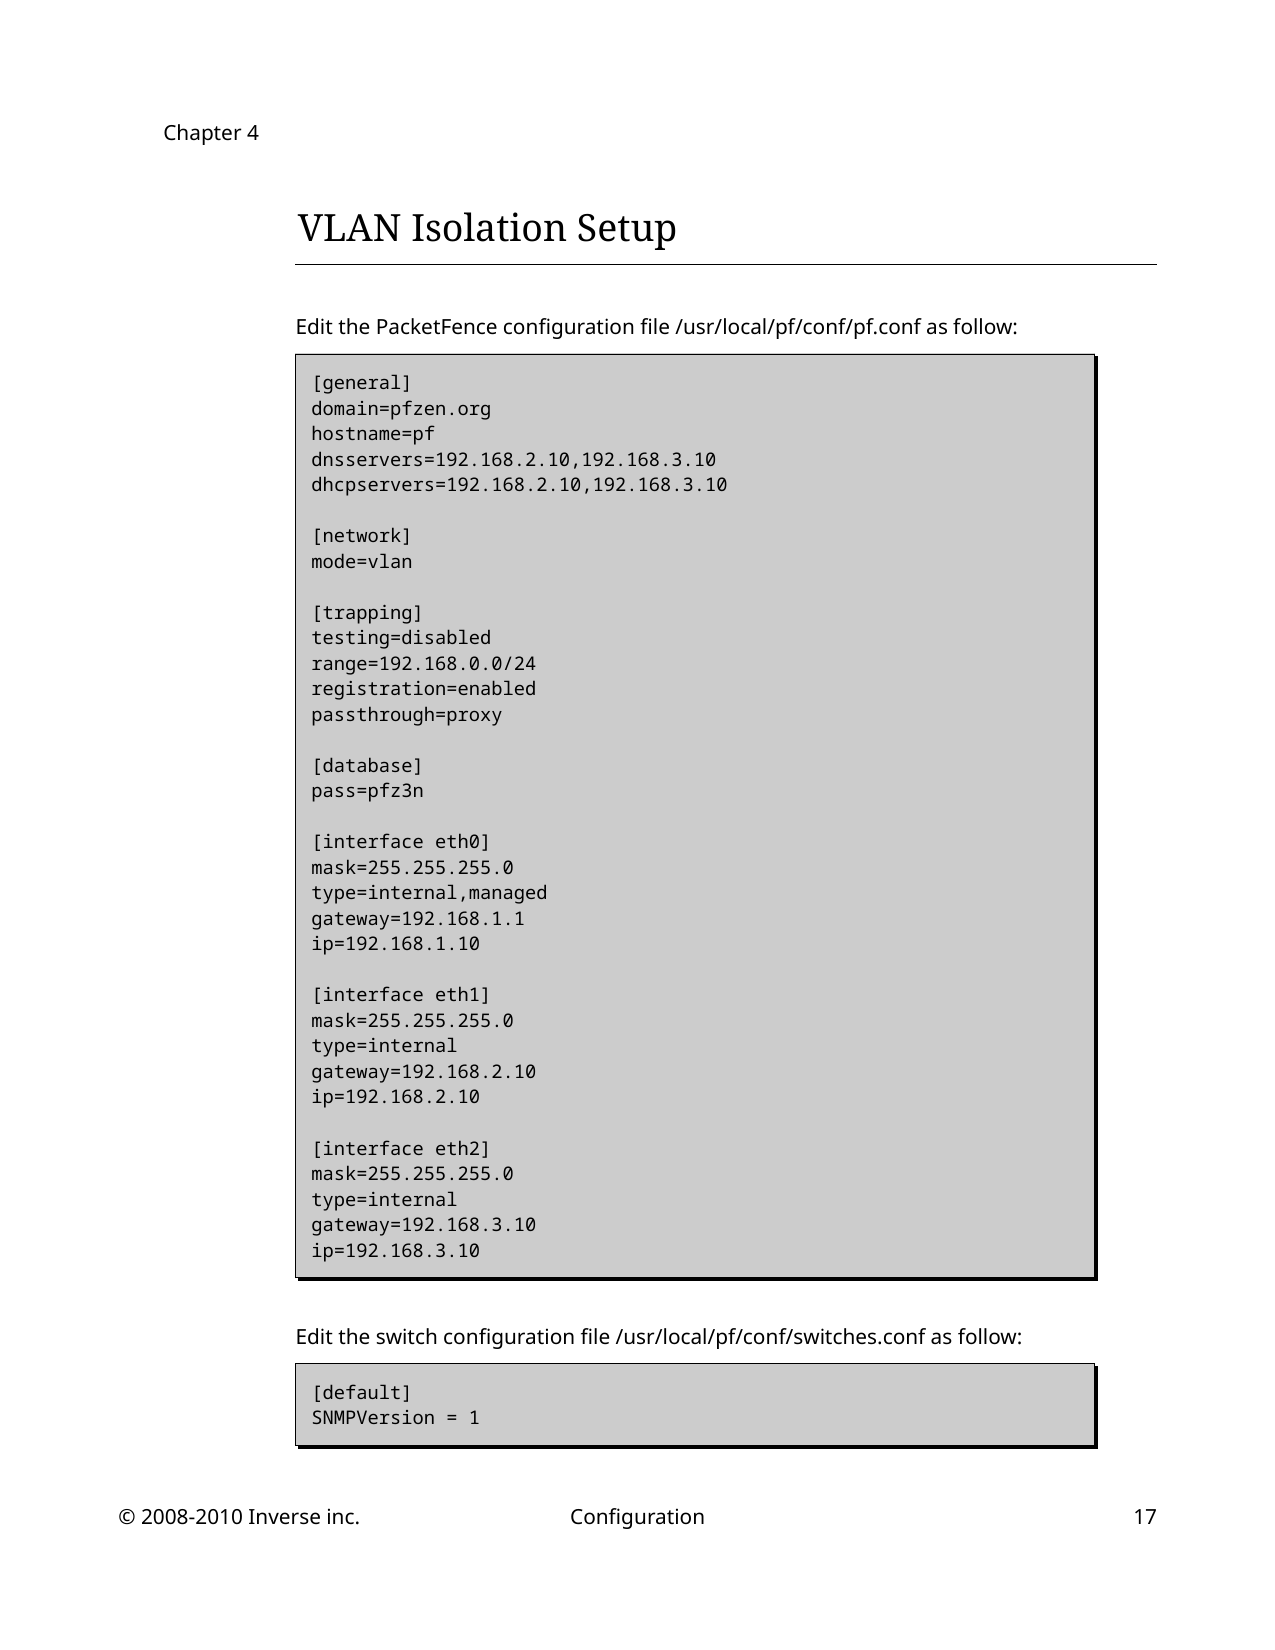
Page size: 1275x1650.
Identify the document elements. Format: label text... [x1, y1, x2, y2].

text gateway=192.168.2.10 [296, 1042, 1094, 1068]
text domain=pfzen.org [296, 379, 1094, 404]
text ip=192.168.2.10 [296, 1068, 1094, 1093]
text [interface eth1] [296, 966, 1094, 991]
text dnsservers=192.168.2.10,192.168.3.10 [296, 430, 1094, 456]
text range=192.168.0.0/24 [296, 634, 1094, 660]
text [interface eth0] [296, 813, 1094, 838]
text ip=192.168.1.10 [296, 915, 1094, 940]
text ip=192.168.3.10 [296, 1221, 1094, 1277]
text gateway=192.168.1.1 [296, 889, 1094, 915]
subtitle VLAN Isolation Setup [295, 201, 1157, 264]
text mask=255.255.255.0 [296, 838, 1094, 864]
text [default] [296, 1364, 1094, 1389]
text Edit the PacketFence configuration file /usr/local/pf/conf/pf.conf as follow: [295, 312, 1157, 341]
text hostname=pf [296, 404, 1094, 430]
text [trapping] [296, 583, 1094, 609]
text SNMPVersion = 1 [296, 1389, 1094, 1445]
text testing=disabled [296, 609, 1094, 634]
text mask=255.255.255.0 [296, 991, 1094, 1017]
text mode=vlan [296, 532, 1094, 558]
text gateway=192.168.3.10 [296, 1196, 1094, 1221]
text [network] [296, 507, 1094, 532]
text mask=255.255.255.0 [296, 1144, 1094, 1170]
text pass=pfz3n [296, 762, 1094, 787]
text Edit the switch configuration file /usr/local/pf/conf/switches.conf as follow: [295, 1322, 1157, 1351]
text [general] [296, 355, 1094, 379]
text type=internal,managed [296, 864, 1094, 889]
text type=internal [296, 1017, 1094, 1042]
text [database] [296, 736, 1094, 762]
text registration=enabled [296, 660, 1094, 685]
text passthrough=proxy [296, 685, 1094, 711]
text type=internal [296, 1170, 1094, 1196]
text [interface eth2] [296, 1119, 1094, 1144]
text dhcpservers=192.168.2.10,192.168.3.10 [296, 456, 1094, 481]
